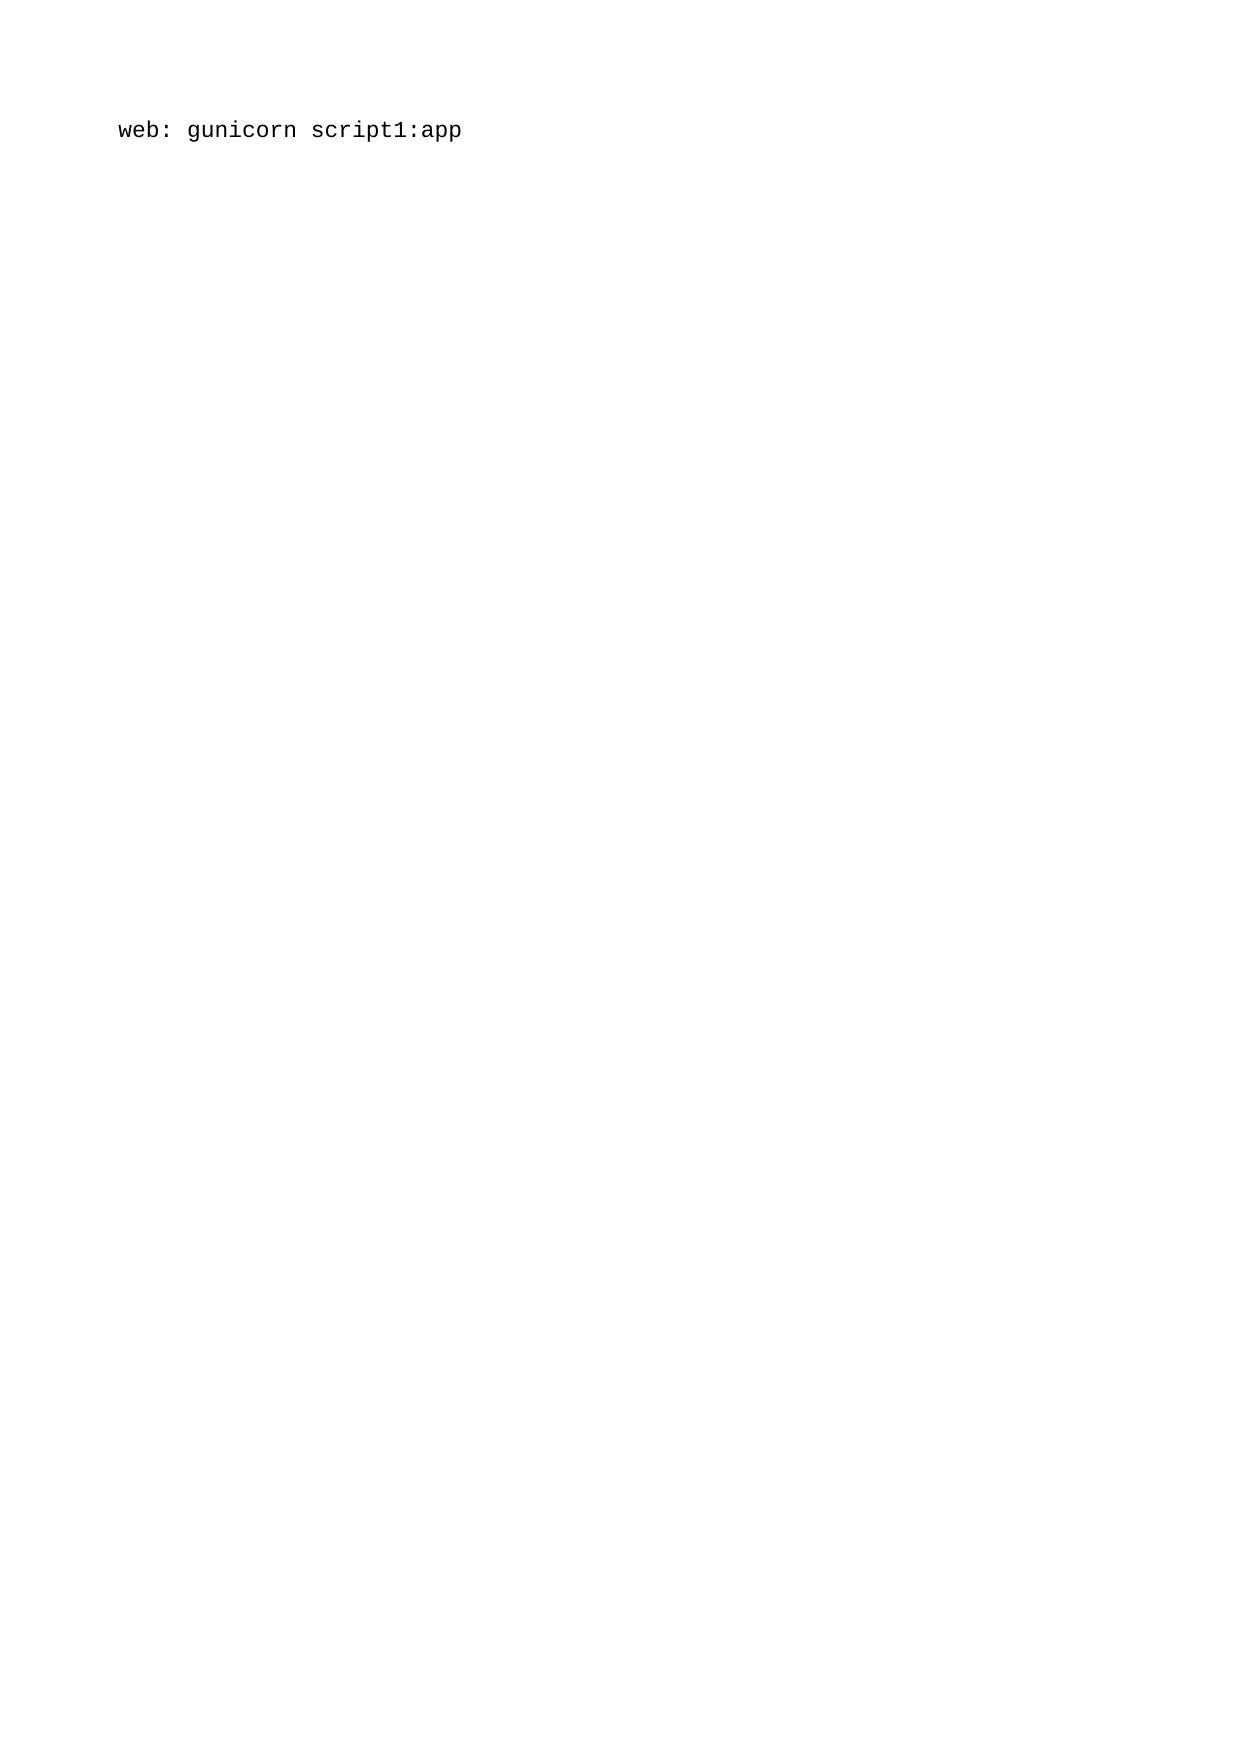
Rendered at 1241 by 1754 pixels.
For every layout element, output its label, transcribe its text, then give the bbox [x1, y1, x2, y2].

text web: gunicorn script1:app [118, 118, 1122, 144]
